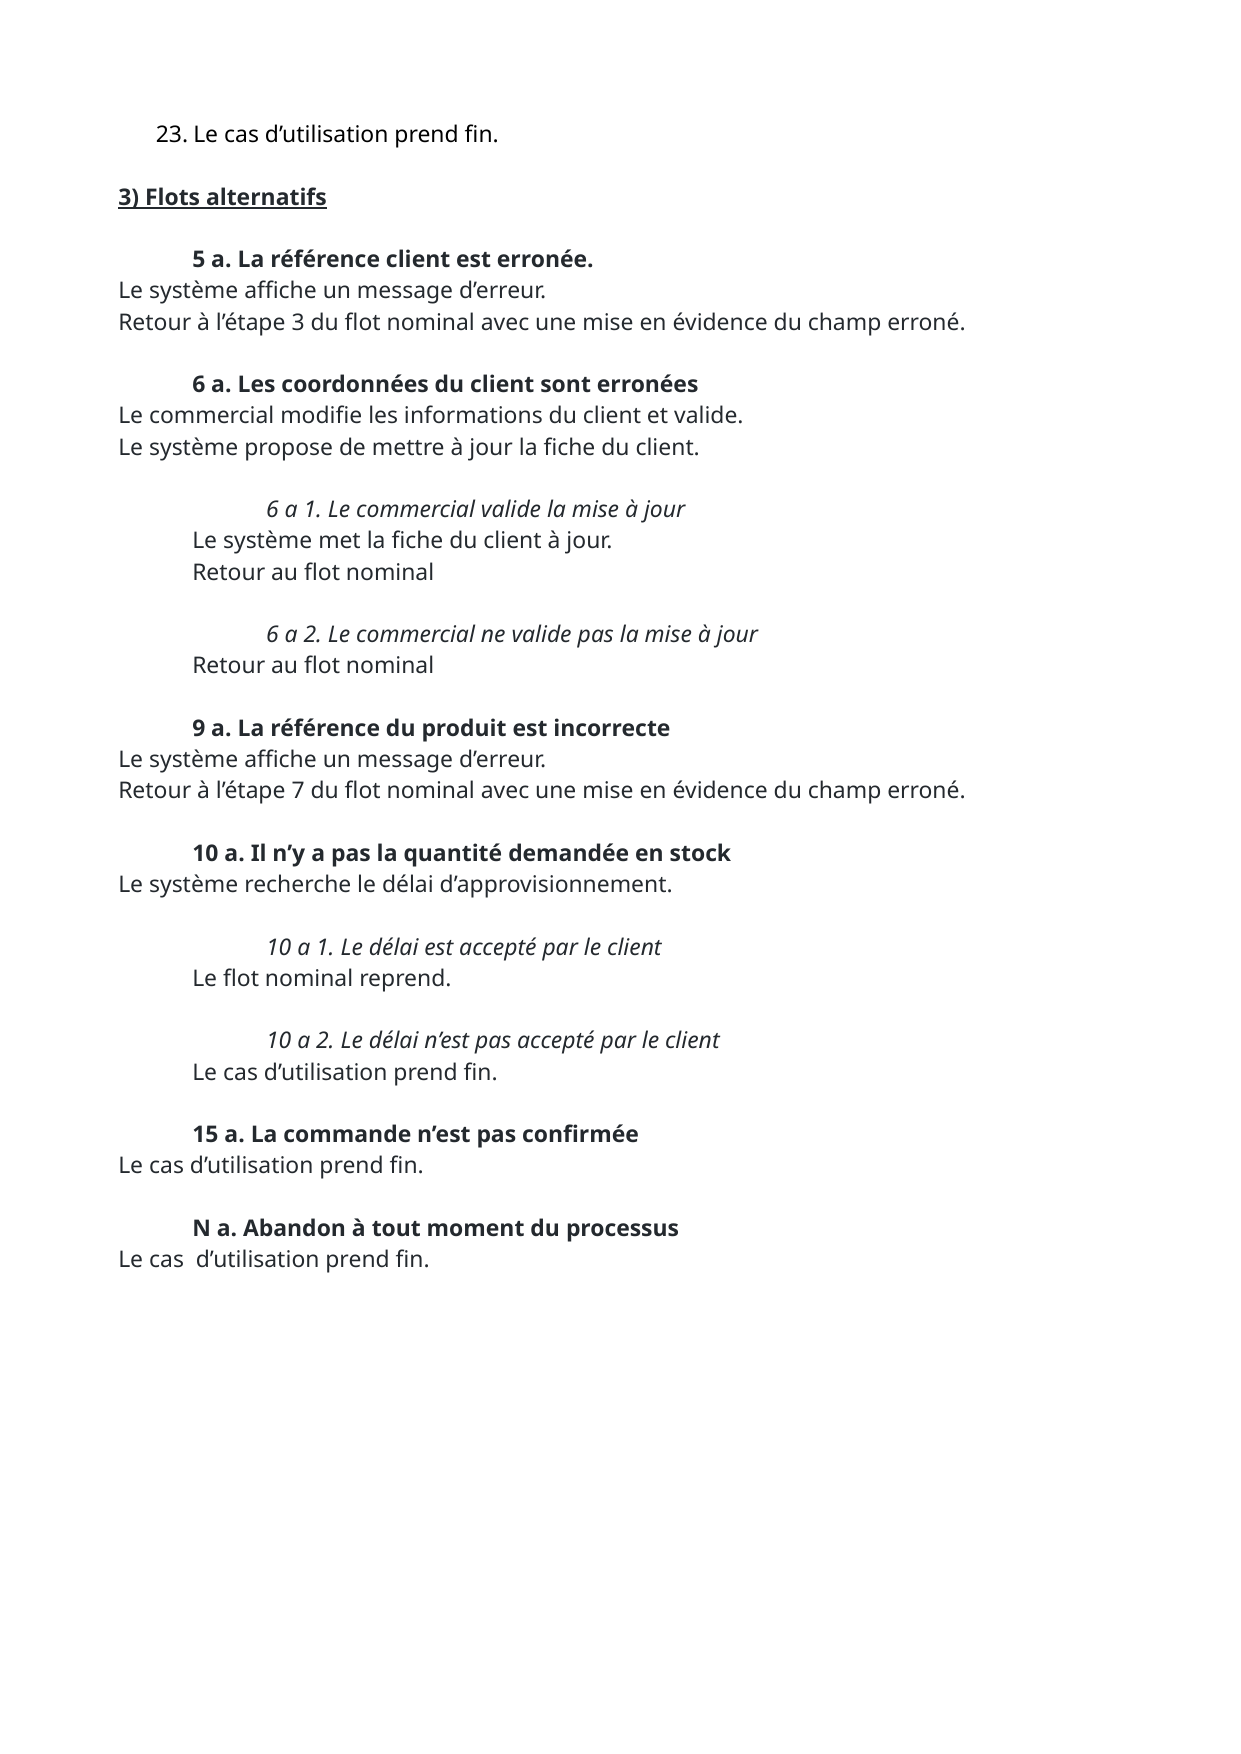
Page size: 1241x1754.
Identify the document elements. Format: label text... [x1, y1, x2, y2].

text 6 a 2. Le commercial ne valide pas la mise à jour [118, 618, 1122, 649]
text 3) Flots alternatifs [118, 181, 1122, 212]
text 5 a. La référence client est erronée. [118, 243, 1122, 274]
text 10 a. Il n’y a pas la quantité demandée en stock [118, 837, 1122, 868]
text Le cas d’utilisation prend fin. [118, 1149, 1122, 1181]
text Le système propose de mettre à jour la fiche du client. [118, 431, 1122, 462]
text 10 a 1. Le délai est accepté par le client [118, 931, 1122, 962]
text 6 a. Les coordonnées du client sont erronées [118, 368, 1122, 399]
text Le système affiche un message d’erreur. [118, 274, 1122, 306]
text Le cas d’utilisation prend fin. [118, 1056, 1122, 1087]
text Le système affiche un message d’erreur. [118, 743, 1122, 774]
text Le commercial modifie les informations du client et valide. [118, 399, 1122, 431]
text Retour au flot nominal [118, 556, 1122, 587]
list Le cas d’utilisation prend fin. [156, 118, 1122, 149]
text 15 a. La commande n’est pas confirmée [118, 1118, 1122, 1149]
text 6 a 1. Le commercial valide la mise à jour [118, 493, 1122, 524]
text Le cas d’utilisation prend fin. [118, 1243, 1122, 1274]
text Le système met la fiche du client à jour. [118, 524, 1122, 556]
text N a. Abandon à tout moment du processus [118, 1212, 1122, 1243]
text Retour à l’étape 7 du flot nominal avec une mise en évidence du champ erroné. [118, 774, 1122, 806]
text Le système recherche le délai d’approvisionnement. [118, 868, 1122, 899]
text 10 a 2. Le délai n’est pas accepté par le client [118, 1024, 1122, 1056]
text Retour au flot nominal [118, 649, 1122, 681]
text Retour à l’étape 3 du flot nominal avec une mise en évidence du champ erroné. [118, 306, 1122, 337]
text 9 a. La référence du produit est incorrecte [118, 712, 1122, 743]
text Le flot nominal reprend. [118, 962, 1122, 993]
